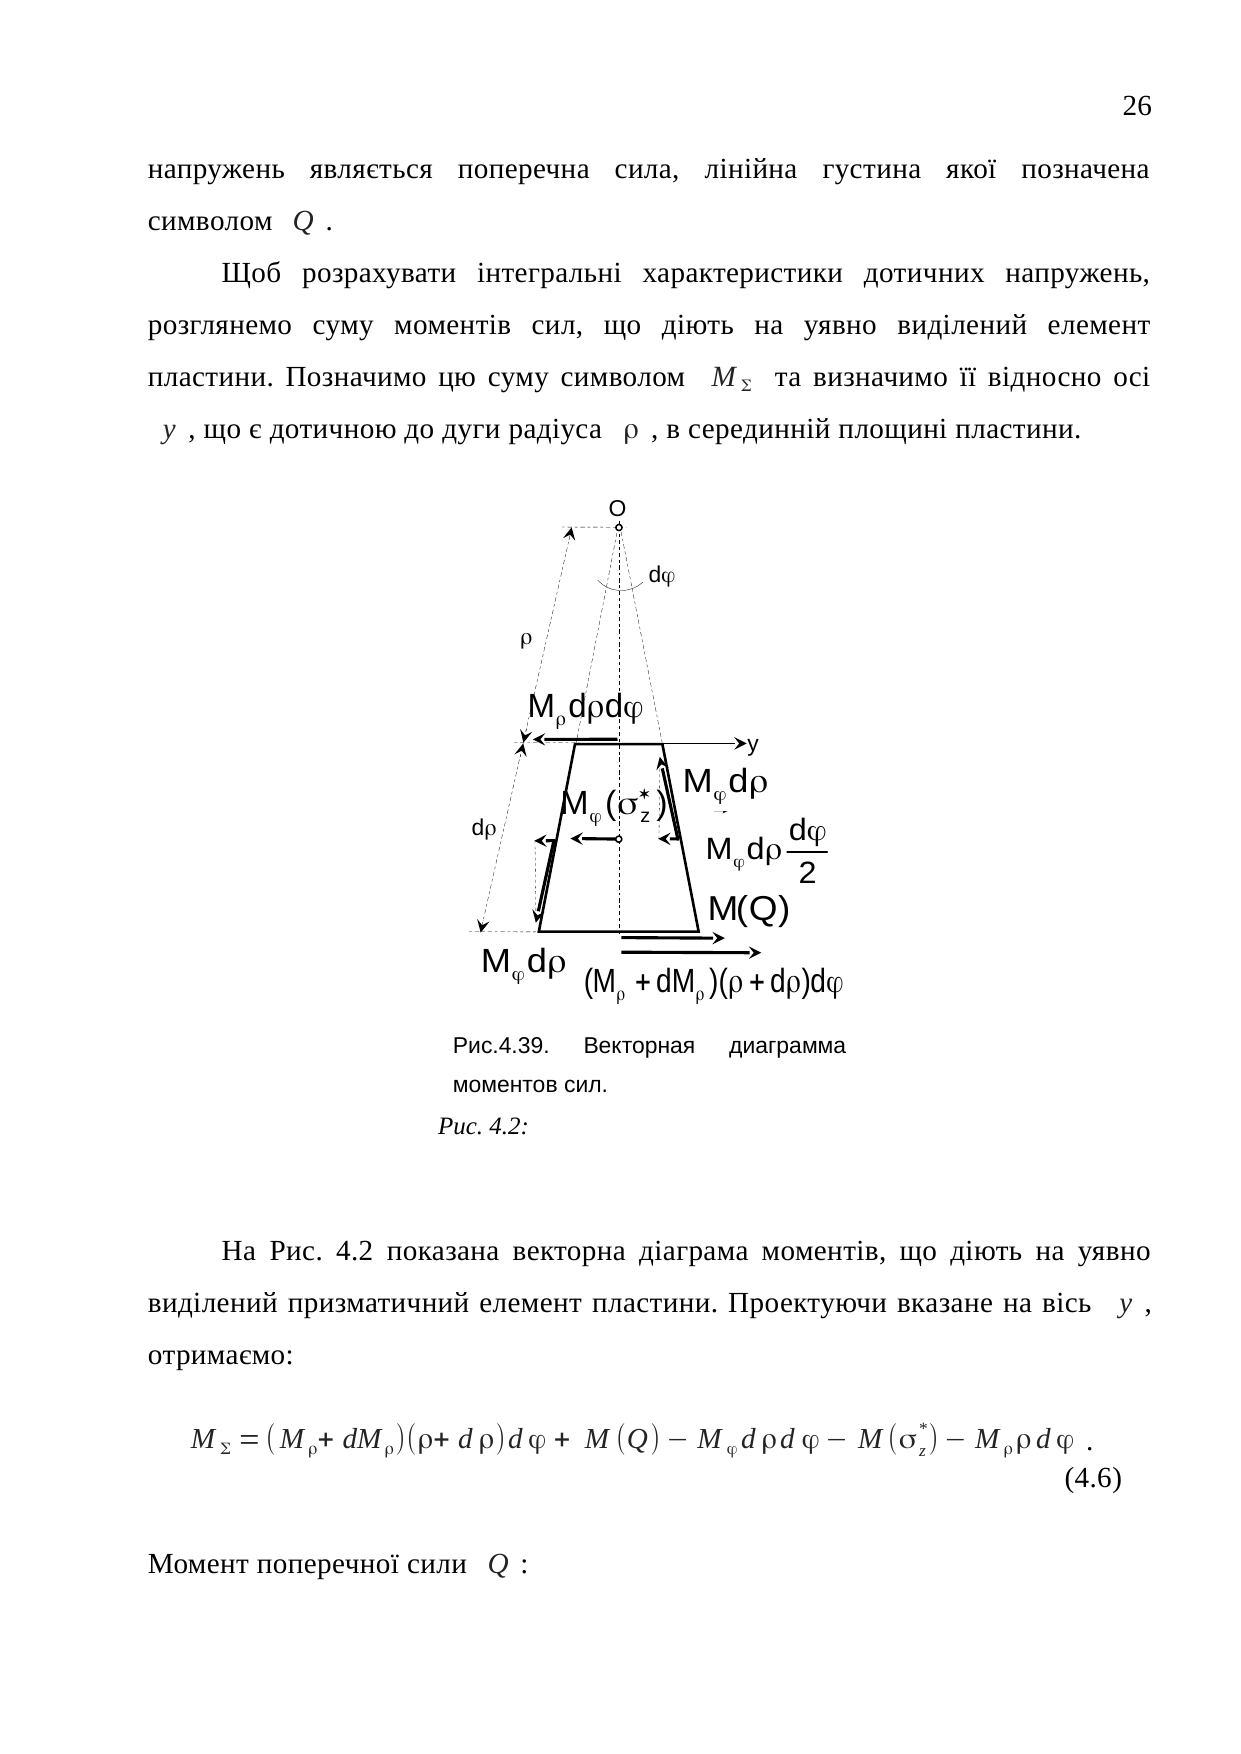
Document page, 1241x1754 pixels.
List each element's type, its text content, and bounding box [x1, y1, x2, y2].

text На Рис. 4.2 показана векторна діаграма моментів, що діють на уявно виділений призматичний елемент пластини. Проектуючи вказане на вісь , отримаємо: [148, 1233, 1152, 1371]
text Момент поперечної сили : [148, 1547, 1152, 1580]
text напружень являється поперечна сила, лінійна густина якої позначена символом . [148, 152, 1152, 237]
text Рис. 4.2: [438, 499, 861, 1139]
text . (4.6) [148, 1391, 1152, 1523]
text Щоб розрахувати інтегральні характеристики дотичних напружень, розглянемо суму моментів сил, що діють на уявно виділений елемент пластини. Позначимо цю суму символом та визначимо її відносно осі , що є дотичною до дуги радіуса , в серединній площині пластини. [148, 256, 1152, 445]
